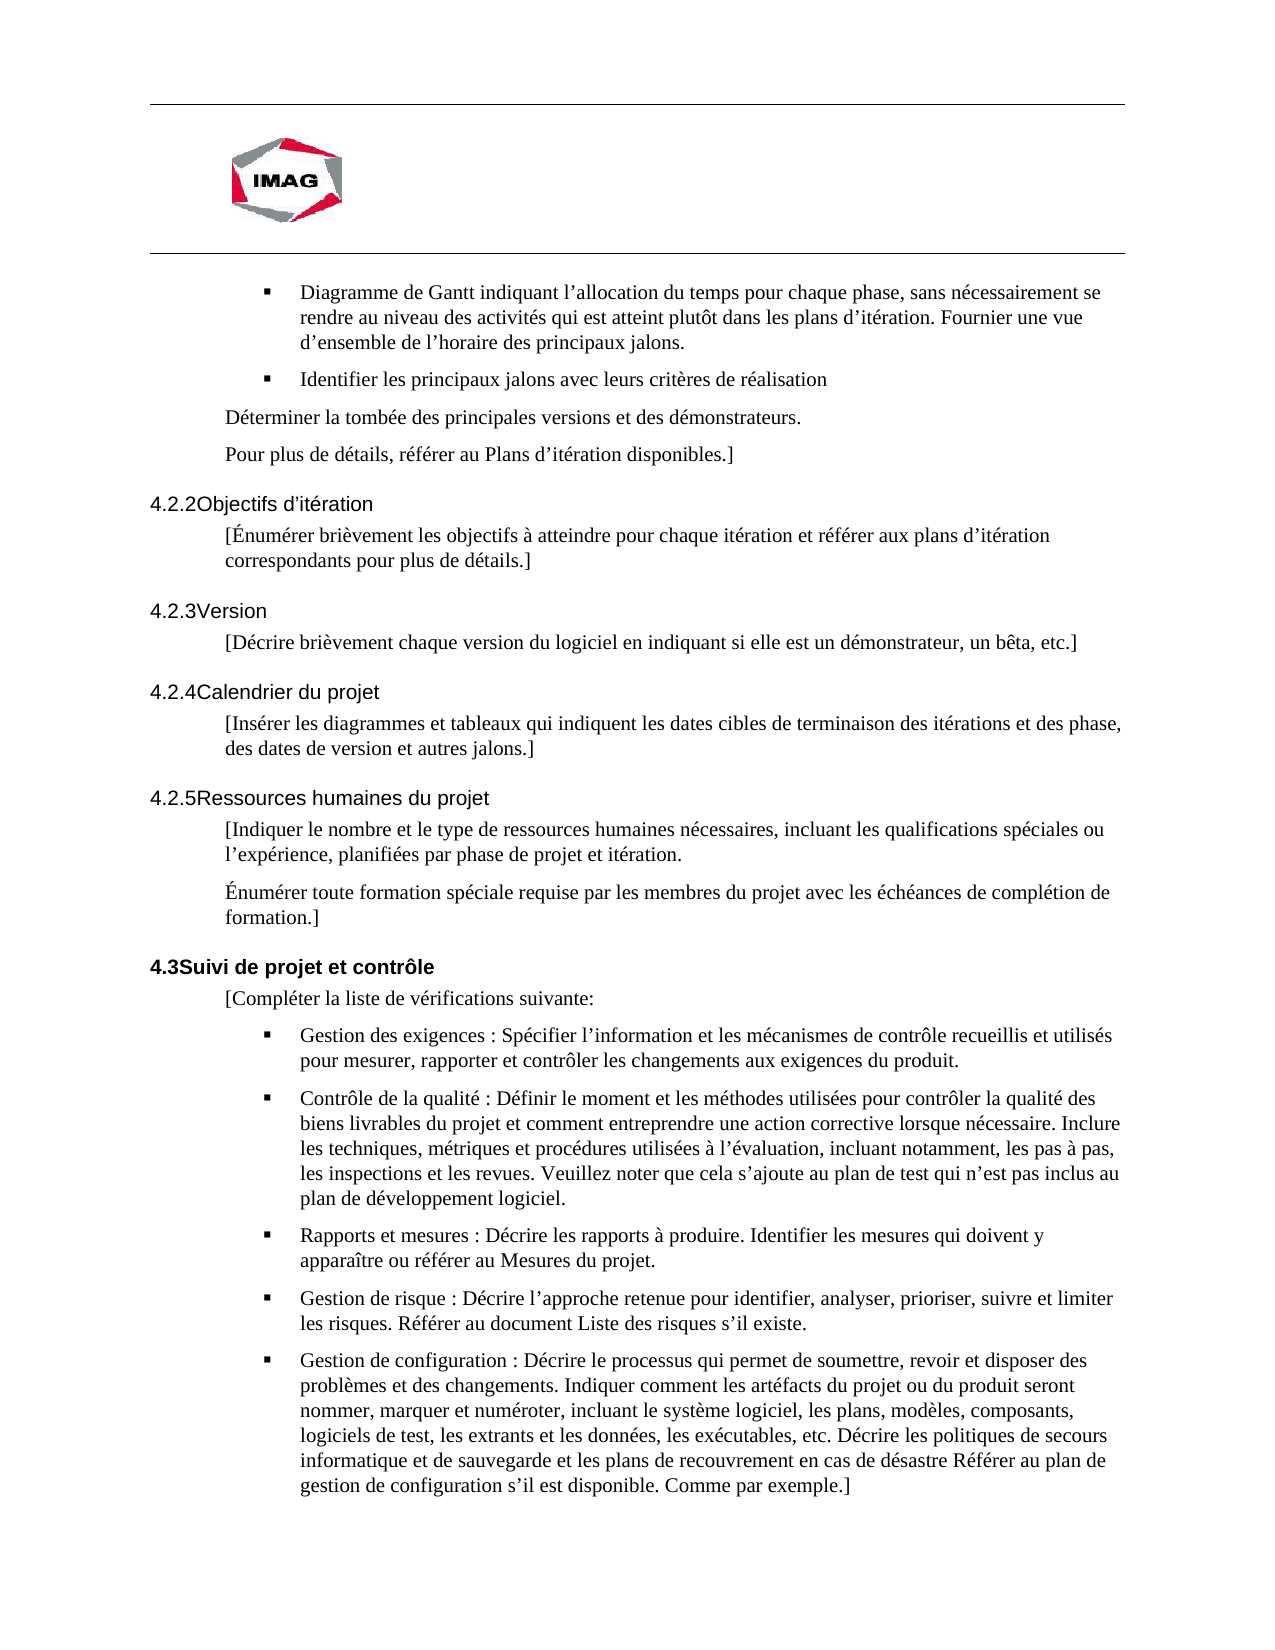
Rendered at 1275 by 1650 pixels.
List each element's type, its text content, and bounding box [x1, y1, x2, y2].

list Identifier les principaux jalons avec leurs critères de réalisation [262, 366, 1125, 391]
list Gestion des exigences : Spécifier l’information et les mécanismes de contrôle recueillis et utilisés pour mesurer, rapporter et contrôler les changements aux exigences du produit. [262, 1022, 1125, 1072]
text Énumérer toute formation spéciale requise par les membres du projet avec les échéances de complétion de formation.] [225, 879, 1125, 929]
subtitle Suivi de projet et contrôle [150, 954, 1125, 979]
text [Compléter la liste de vérifications suivante: [225, 985, 1125, 1010]
text [Décrire brièvement chaque version du logiciel en indiquant si elle est un démonstrateur, un bêta, etc.] [225, 629, 1125, 654]
list Rapports et mesures : Décrire les rapports à produire. Identifier les mesures qui doivent y apparaître ou référer au Mesures du projet. [262, 1222, 1125, 1272]
subtitle Ressources humaines du projet [150, 785, 1125, 810]
text Pour plus de détails, référer au Plans d’itération disponibles.] [225, 441, 1125, 466]
subtitle Objectifs d’itération [150, 491, 1125, 516]
list Contrôle de la qualité : Définir le moment et les méthodes utilisées pour contrôler la qualité des biens livrables du projet et comment entreprendre une action corrective lorsque nécessaire. Inclure les techniques, métriques et procédures utilisées à l’évaluation, incluant notamment, les pas à pas, les inspections et les revues. Veuillez noter que cela s’ajoute au plan de test qui n’est pas inclus au plan de développement logiciel. [262, 1085, 1125, 1210]
text [Indiquer le nombre et le type de ressources humaines nécessaires, incluant les qualifications spéciales ou l’expérience, planifiées par phase de projet et itération. [225, 816, 1125, 866]
subtitle Calendrier du projet [150, 679, 1125, 704]
text [Insérer les diagrammes et tableaux qui indiquent les dates cibles de terminaison des itérations et des phase, des dates de version et autres jalons.] [225, 710, 1125, 760]
subtitle Version [150, 597, 1125, 622]
list Gestion de risque : Décrire l’approche retenue pour identifier, analyser, prioriser, suivre et limiter les risques. Référer au document Liste des risques s’il existe. [262, 1285, 1125, 1335]
picture [208, 126, 368, 234]
text [Énumérer brièvement les objectifs à atteindre pour chaque itération et référer aux plans d’itération correspondants pour plus de détails.] [225, 522, 1125, 572]
list Gestion de configuration : Décrire le processus qui permet de soumettre, revoir et disposer des problèmes et des changements. Indiquer comment les artéfacts du projet ou du produit seront nommer, marquer et numéroter, incluant le système logiciel, les plans, modèles, composants, logiciels de test, les extrants et les données, les exécutables, etc. Décrire les politiques de secours informatique et de sauvegarde et les plans de recouvrement en cas de désastre Référer au plan de gestion de configuration s’il est disponible. Comme par exemple.] [262, 1347, 1125, 1497]
text Déterminer la tombée des principales versions et des démonstrateurs. [225, 404, 1125, 429]
list Diagramme de Gantt indiquant l’allocation du temps pour chaque phase, sans nécessairement se rendre au niveau des activités qui est atteint plutôt dans les plans d’itération. Fournier une vue d’ensemble de l’horaire des principaux jalons. [262, 279, 1125, 354]
